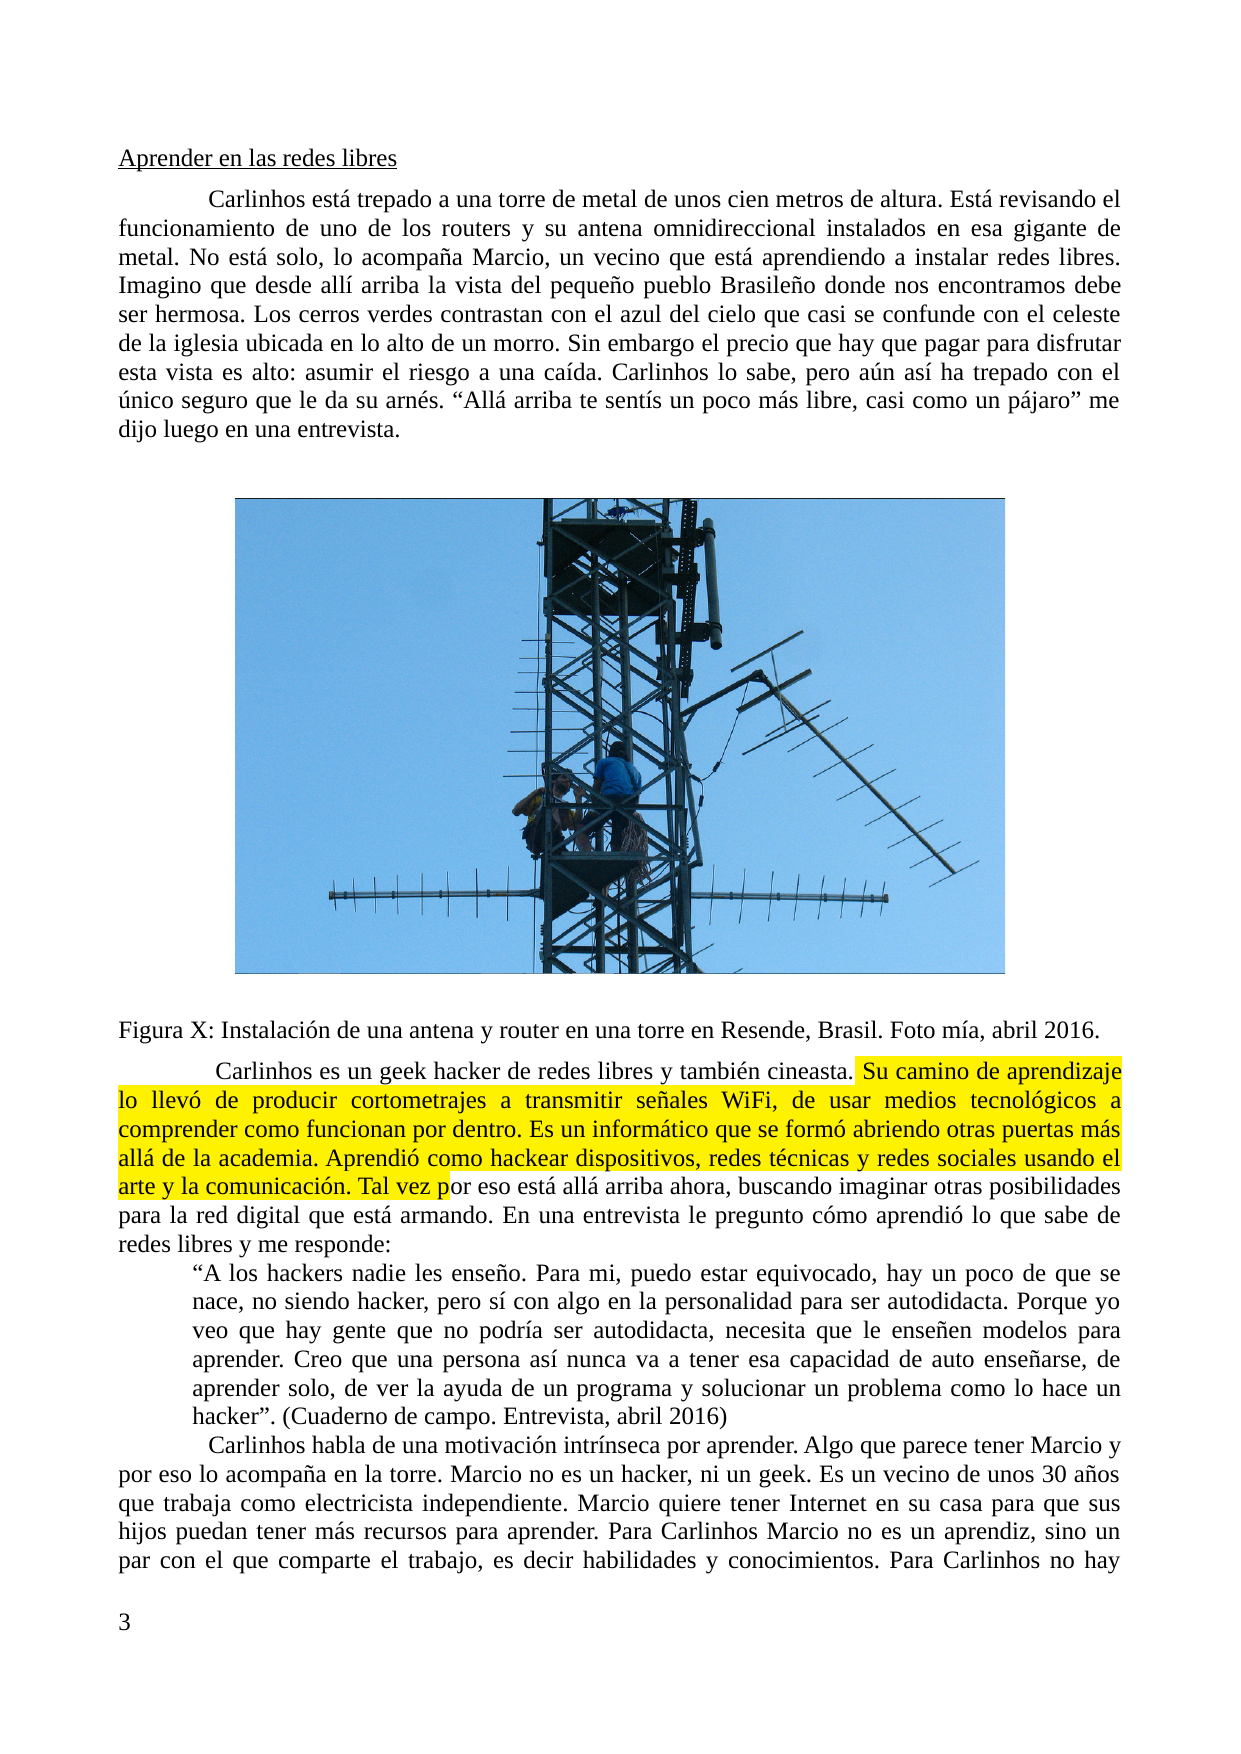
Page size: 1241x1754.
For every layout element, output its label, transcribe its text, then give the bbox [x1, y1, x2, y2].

subtitle Aprender en las redes libres [118, 143, 1122, 172]
text Figura X: Instalación de una antena y router en una torre en Resende, Brasil. Foto mía, abril 2016. [118, 1015, 1122, 1044]
text Carlinhos es un geek hacker de redes libres y también cineasta. Su camino de aprendizaje lo llevó de producir cortometrajes a transmitir señales WiFi, de usar medios tecnológicos a comprender como funcionan por dentro. Es un informático que se formó abriendo otras puertas más allá de la academia. Aprendió como hackear dispositivos, redes técnicas y redes sociales usando el arte y la comunicación. Tal vez por eso está allá arriba ahora, buscando imaginar otras posibilidades para la red digital que está armando. En una entrevista le pregunto cómo aprendió lo que sabe de redes libres y me responde: [118, 1056, 1122, 1258]
picture [235, 498, 1005, 974]
text Carlinhos está trepado a una torre de metal de unos cien metros de altura. Está revisando el funcionamiento de uno de los routers y su antena omnidireccional instalados en esa gigante de metal. No está solo, lo acompaña Marcio, un vecino que está aprendiendo a instalar redes libres. Imagino que desde allí arriba la vista del pequeño pueblo Brasileño donde nos encontramos debe ser hermosa. Los cerros verdes contrastan con el azul del cielo que casi se confunde con el celeste de la iglesia ubicada en lo alto de un morro. Sin embargo el precio que hay que pagar para disfrutar esta vista es alto: asumir el riesgo a una caída. Carlinhos lo sabe, pero aún así ha trepado con el único seguro que le da su arnés. “Allá arriba te sentís un poco más libre, casi como un pájaro” me dijo luego en una entrevista. [118, 184, 1122, 443]
text “A los hackers nadie les enseño. Para mi, puedo estar equivocado, hay un poco de que se nace, no siendo hacker, pero sí con algo en la personalidad para ser autodidacta. Porque yo veo que hay gente que no podría ser autodidacta, necesita que le enseñen modelos para aprender. Creo que una persona así nunca va a tener esa capacidad de auto enseñarse, de aprender solo, de ver la ayuda de un programa y solucionar un problema como lo hace un hacker”. (Cuaderno de campo. Entrevista, abril 2016) [192, 1258, 1122, 1430]
text Carlinhos habla de una motivación intrínseca por aprender. Algo que parece tener Marcio y por eso lo acompaña en la torre. Marcio no es un hacker, ni un geek. Es un vecino de unos 30 años que trabaja como electricista independiente. Marcio quiere tener Internet en su casa para que sus hijos puedan tener más recursos para aprender. Para Carlinhos Marcio no es un aprendiz, sino un par con el que comparte el trabajo, es decir habilidades y conocimientos. Para Carlinhos no hay [118, 1430, 1122, 1574]
